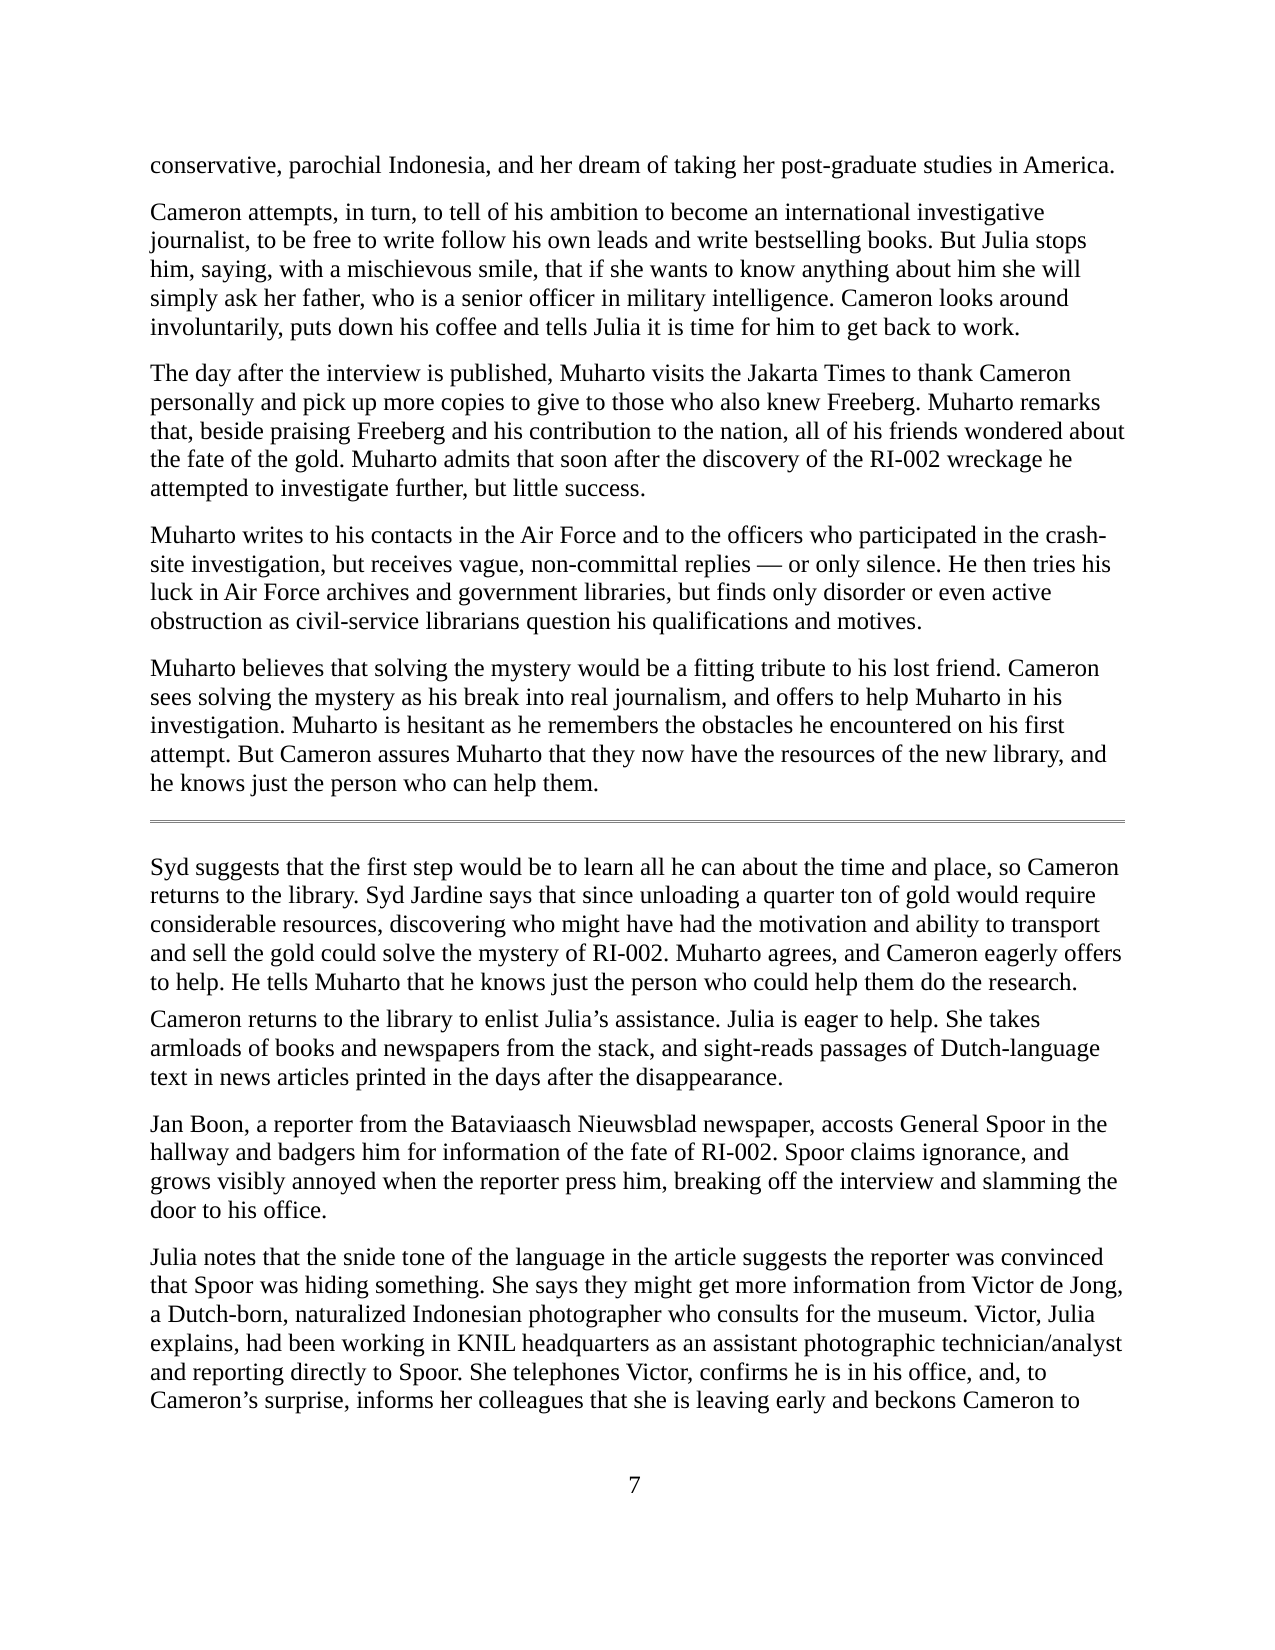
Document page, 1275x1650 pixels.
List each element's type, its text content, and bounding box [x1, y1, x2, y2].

text Syd suggests that the first step would be to learn all he can about the time and place, so Cameron returns to the library. Syd Jardine says that since unloading a quarter ton of gold would require considerable resources, discovering who might have had the motivation and ability to transport and sell the gold could solve the mystery of RI-002. Muharto agrees, and Cameron eagerly offers to help. He tells Muharto that he knows just the person who could help them do the research. [150, 852, 1125, 996]
text Muharto writes to his contacts in the Air Force and to the officers who participated in the crash-site investigation, but receives vague, non-committal replies — or only silence. He then tries his luck in Air Force archives and government libraries, but finds only disorder or even active obstruction as civil-service librarians question his qualifications and motives. [150, 520, 1125, 635]
text Cameron attempts, in turn, to tell of his ambition to become an international investigative journalist, to be free to write follow his own leads and write bestselling books. But Julia stops him, saying, with a mischievous smile, that if she wants to know anything about him she will simply ask her father, who is a senior officer in military intelligence. Cameron looks around involuntarily, puts down his coffee and tells Julia it is time for him to get back to work. [150, 197, 1125, 340]
text conservative, parochial Indonesia, and her dream of taking her post-graduate studies in America. [150, 150, 1125, 179]
text Jan Boon, a reporter from the Bataviaasch Nieuwsblad newspaper, accosts General Spoor in the hallway and badgers him for information of the fate of RI-002. Spoor claims ignorance, and grows visibly annoyed when the reporter press him, breaking off the interview and slamming the door to his office. [150, 1109, 1125, 1224]
text Julia notes that the snide tone of the language in the article suggests the reporter was convinced that Spoor was hiding something. She says they might get more information from Victor de Jong, a Dutch-born, naturalized Indonesian photographer who consults for the museum. Victor, Julia explains, had been working in KNIL headquarters as an assistant photographic technician/analyst and reporting directly to Spoor. She telephones Victor, confirms he is in his office, and, to Cameron’s surprise, informs her colleagues that she is leaving early and beckons Cameron to [150, 1242, 1125, 1414]
text Cameron returns to the library to enlist Julia’s assistance. Julia is eager to help. She takes armloads of books and newspapers from the stack, and sight-reads passages of Dutch-language text in news articles printed in the days after the disappearance. [150, 1004, 1125, 1091]
text The day after the interview is published, Muharto visits the Jakarta Times to thank Cameron personally and pick up more copies to give to those who also knew Freeberg. Muharto remarks that, beside praising Freeberg and his contribution to the nation, all of his friends wondered about the fate of the gold. Muharto admits that soon after the discovery of the RI-002 wreckage he attempted to investigate further, but little success. [150, 358, 1125, 502]
text Muharto believes that solving the mystery would be a fitting tribute to his lost friend. Cameron sees solving the mystery as his break into real journalism, and offers to help Muharto in his investigation. Muharto is hesitant as he remembers the obstacles he encountered on his first attempt. But Cameron assures Muharto that they now have the resources of the new library, and he knows just the person who can help them. [150, 653, 1125, 797]
